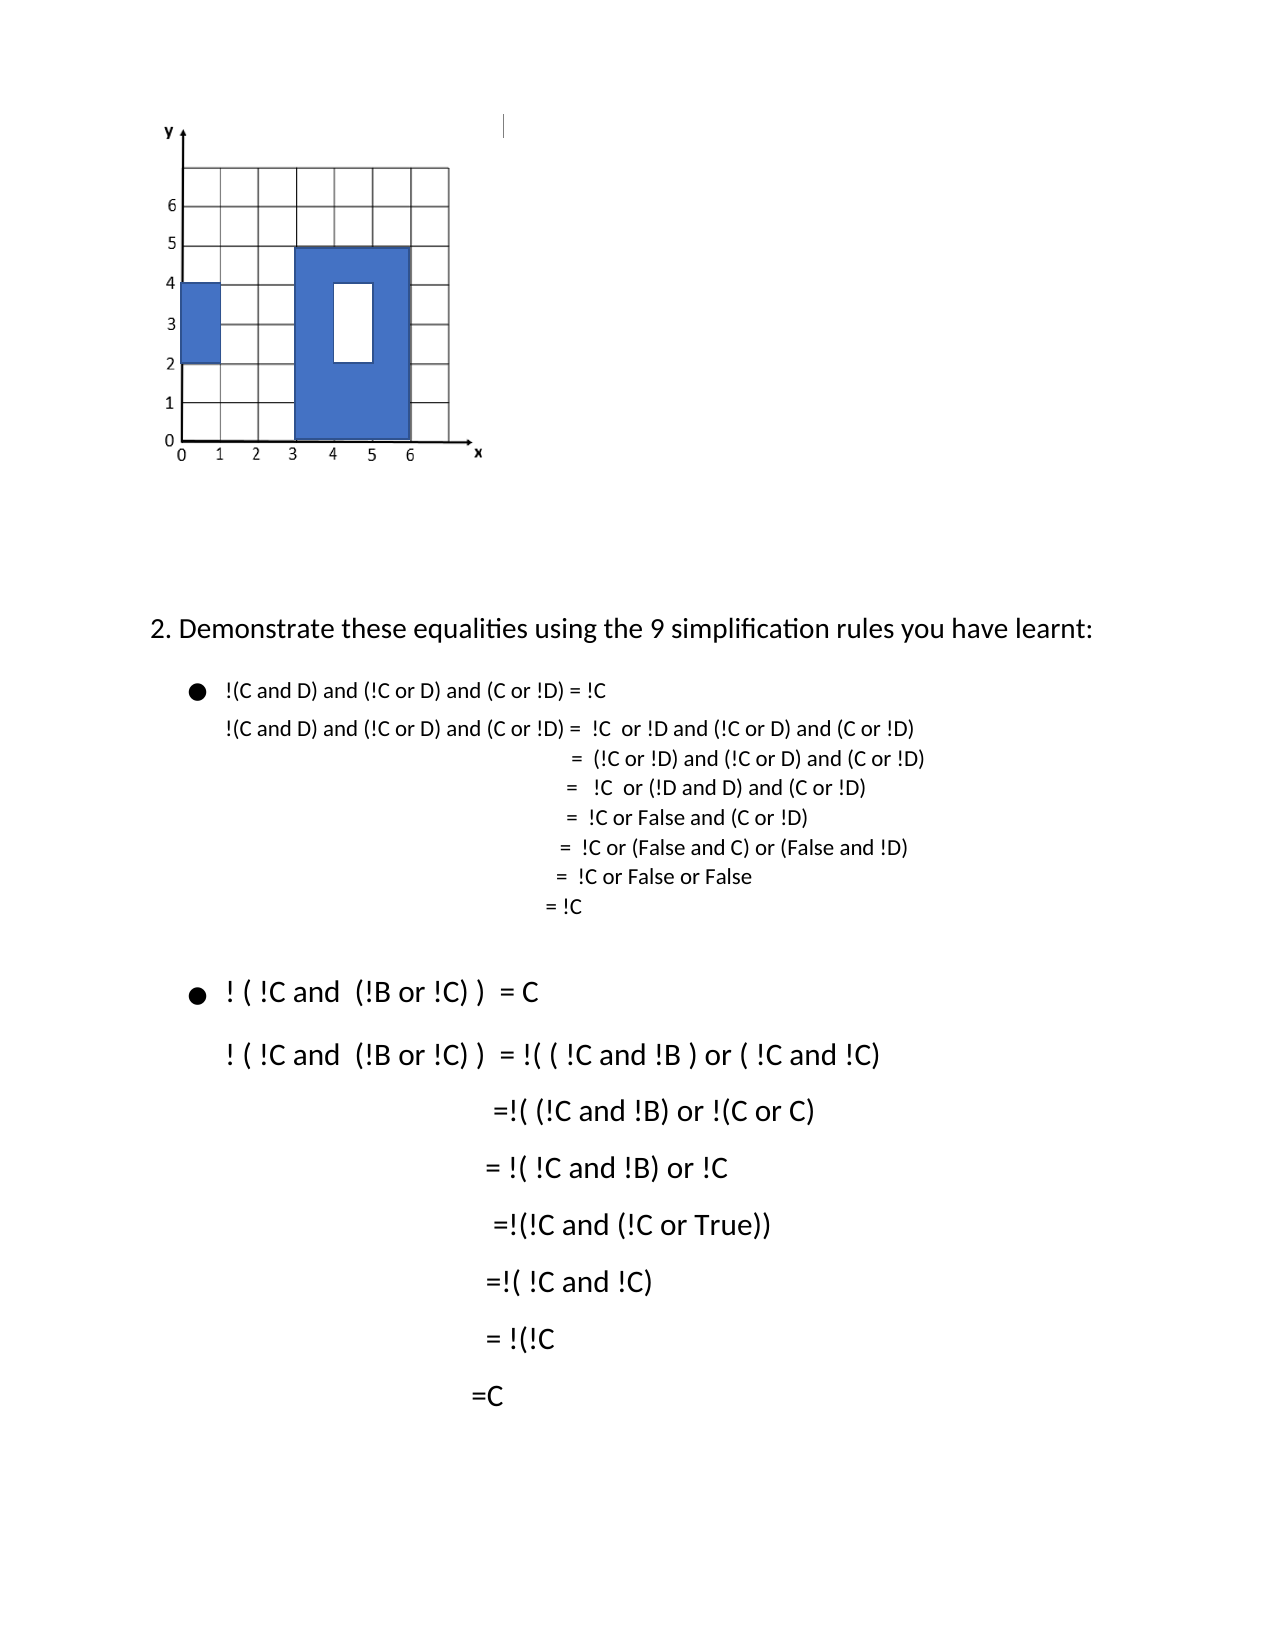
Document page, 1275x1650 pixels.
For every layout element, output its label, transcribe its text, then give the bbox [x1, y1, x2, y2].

text = !(!C [225, 1319, 1125, 1358]
text =!( !C and !C) [225, 1262, 1125, 1301]
text = !( !C and !B) or !C [225, 1148, 1125, 1187]
text = (!C or !D) and (!C or D) and (C or !D) [225, 744, 1125, 772]
text !(C and D) and (!C or D) and (C or !D) = !C or !D and (!C or D) and (C or !D) [225, 714, 1125, 742]
text =!(!C and (!C or True)) [225, 1206, 1125, 1244]
text = !C or (False and C) or (False and !D) [225, 833, 1125, 861]
text ! ( !C and (!B or !C) ) = !( ( !C and !B ) or ( !C and !C) [225, 1034, 1125, 1073]
text =!( (!C and !B) or !(C or C) [225, 1092, 1125, 1130]
text = !C [225, 892, 1125, 920]
text = !C or False or False [225, 862, 1125, 890]
text 2. Demonstrate these equalities using the 9 simplification rules you have learnt: [150, 610, 1125, 645]
list ! ( !C and (!B or !C) ) = C [187, 968, 1125, 1015]
list !(C and D) and (!C or D) and (C or !D) = !C [187, 664, 1125, 711]
text = !C or (!D and D) and (C or !D) [225, 773, 1125, 801]
text = !C or False and (C or !D) [225, 803, 1125, 831]
text =C [375, 1376, 1125, 1414]
